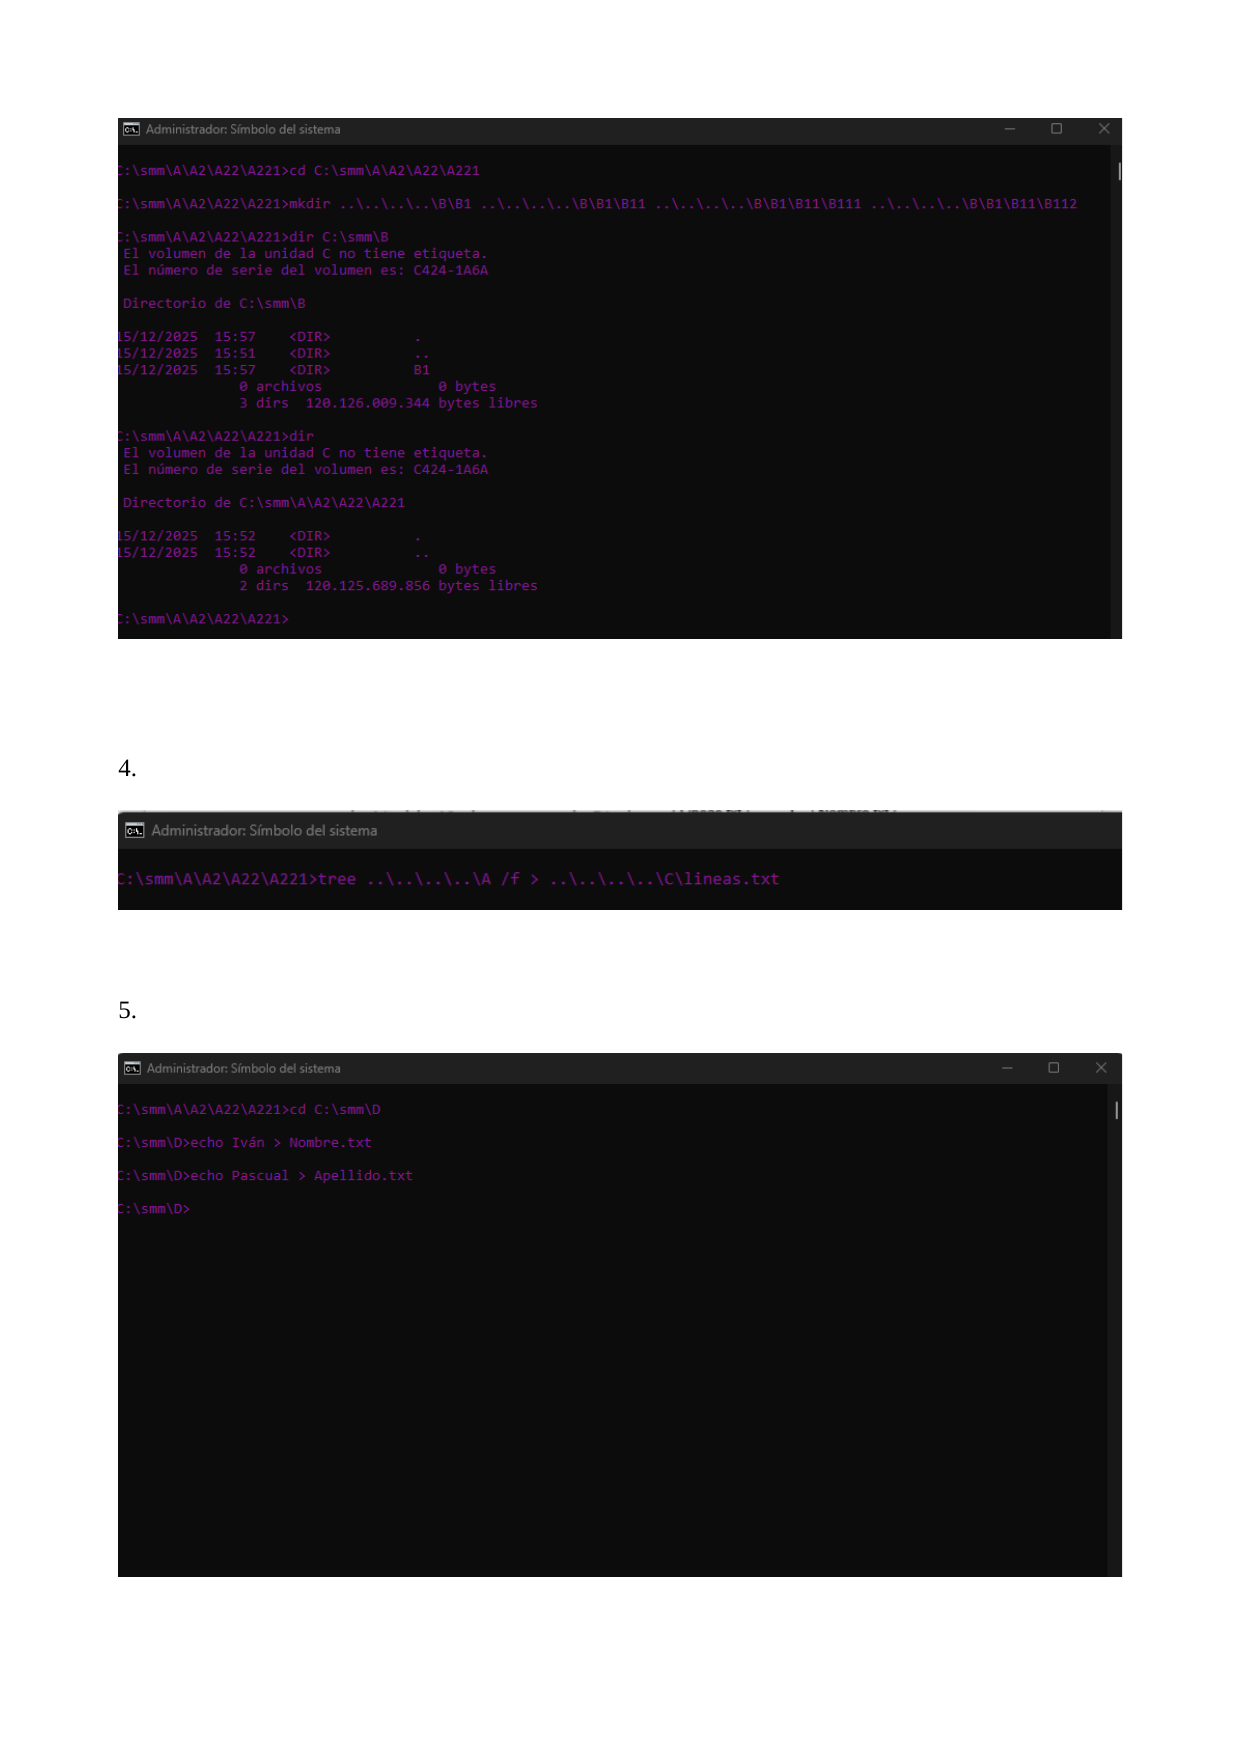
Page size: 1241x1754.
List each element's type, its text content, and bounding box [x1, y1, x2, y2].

text 5. [118, 996, 1122, 1024]
picture [118, 118, 1123, 639]
picture [118, 1053, 1123, 1577]
picture [118, 810, 1123, 910]
text 4. [118, 753, 1122, 782]
